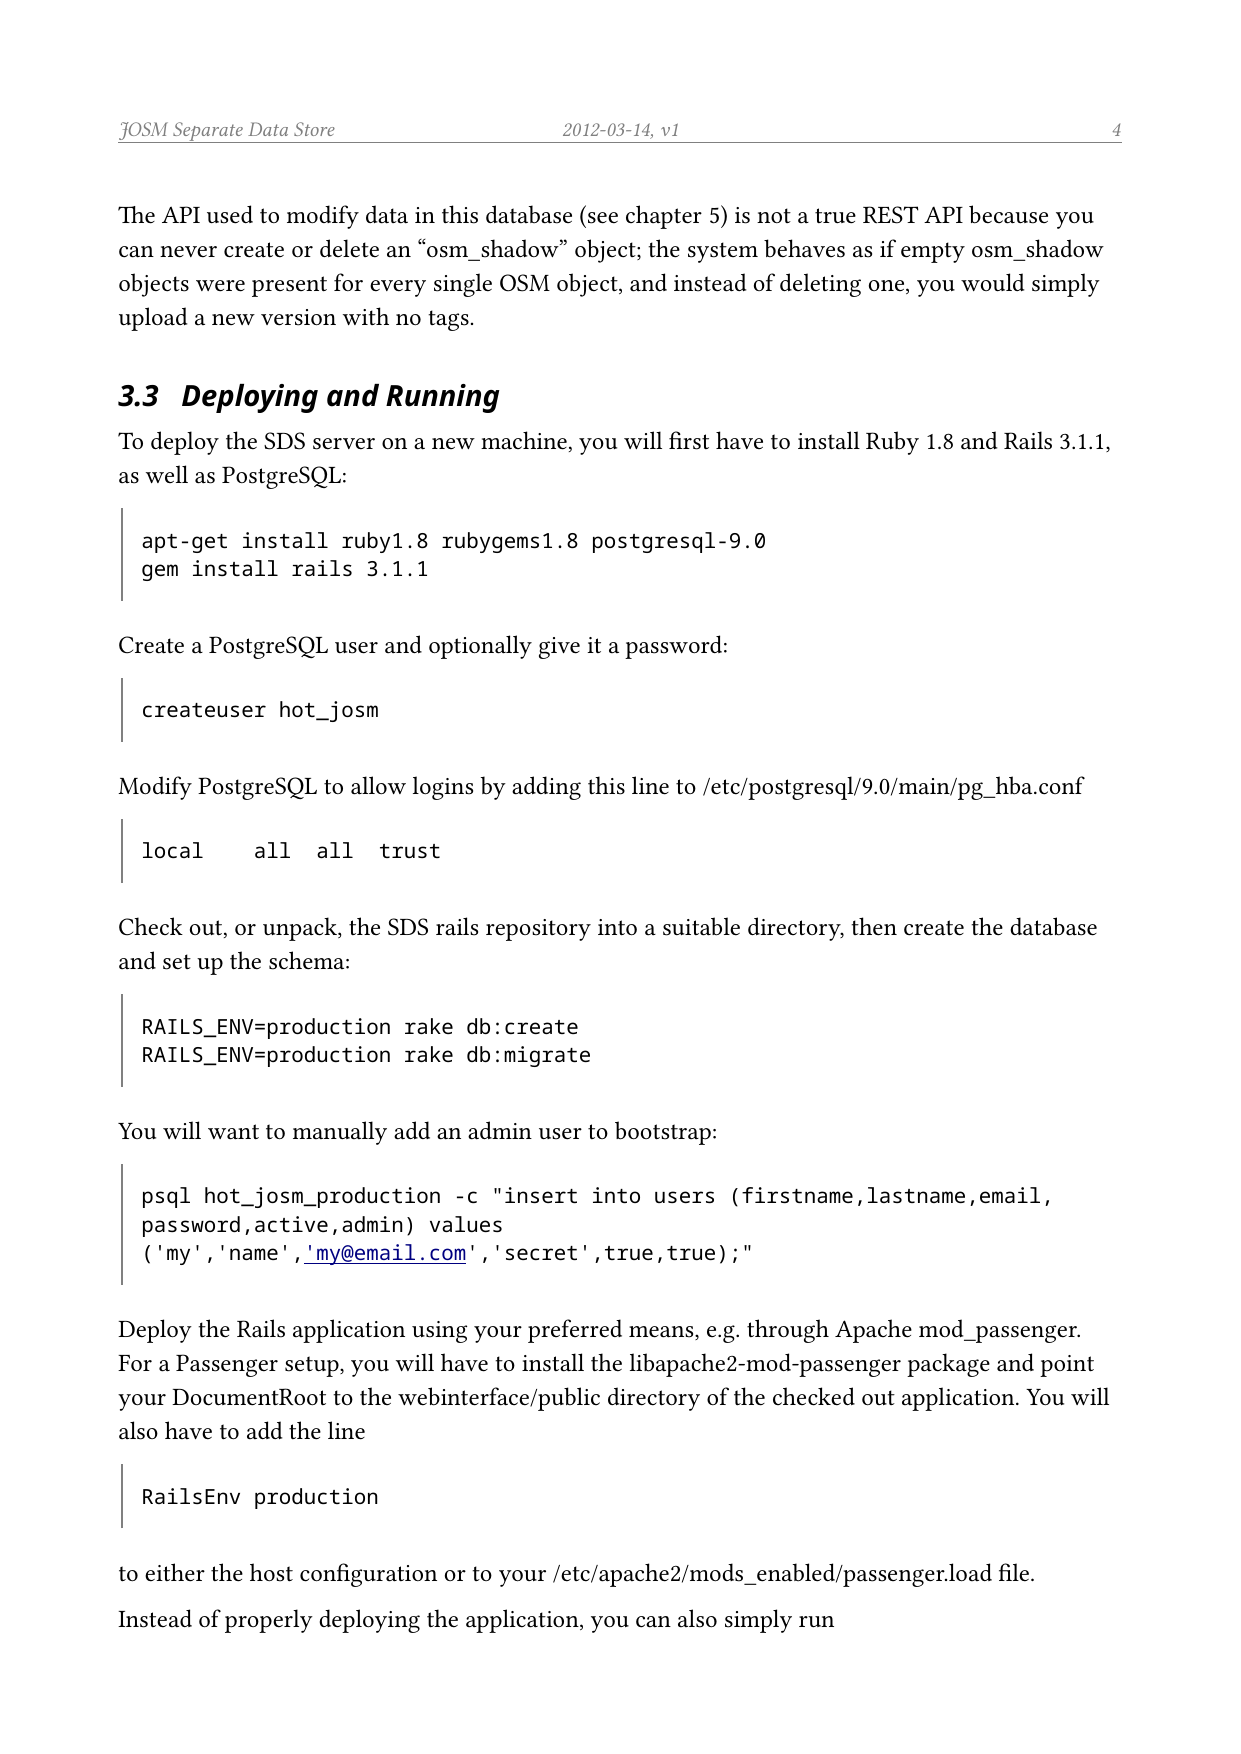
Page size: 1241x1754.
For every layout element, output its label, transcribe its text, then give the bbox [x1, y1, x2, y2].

subtitle Deploying and Running [118, 375, 1122, 414]
text Modify PostgreSQL to allow logins by adding this line to /etc/postgresql/9.0/main/pg_hba.conf [118, 772, 1122, 801]
text Instead of properly deploying the application, you can also simply run [118, 1605, 1122, 1634]
text To deploy the SDS server on a new machine, you will first have to install Ruby 1.8 and Rails 3.1.1, as well as PostgreSQL: [118, 427, 1122, 490]
text The API used to modify data in this database (see chapter 5) is not a true REST API because you can never create or delete an “osm_shadow” object; the system behaves as if empty osm_shadow objects were present for every single OSM object, and instead of deleting one, you would simply upload a new version with no tags. [118, 201, 1122, 332]
text Deploy the Rails application using your preferred means, e.g. through Apache mod_passenger. For a Passenger setup, you will have to install the libapache2-mod-passenger package and point your DocumentRoot to the webinterface/public directory of the checked out application. You will also have to add the line [118, 1315, 1122, 1446]
text createuser hot_josm [121, 677, 1122, 742]
text RailsEnv production [123, 1464, 1122, 1528]
text Create a PostgreSQL user and optionally give it a password: [118, 631, 1122, 659]
text You will want to manually add an admin user to bootstrap: [118, 1117, 1122, 1145]
text RAILS_ENV=production rake db:create RAILS_ENV=production rake db:migrate [123, 994, 1122, 1087]
text psql hot_josm_production -c "insert into users (firstname,lastname,email, password,active,admin) values ('my','name','my@email.com','secret',true,true);" [121, 1163, 1122, 1285]
text Check out, or unpack, the SDS rails repository into a suitable directory, then create the database and set up the schema: [118, 913, 1122, 976]
text gem install rails 3.1.1 [123, 554, 1122, 601]
text to either the host configuration or to your /etc/apache2/mods_enabled/passenger.load file. [118, 1558, 1122, 1587]
text local all all trust [123, 819, 1122, 883]
text apt-get install ruby1.8 rubygems1.8 postgresql-9.0 [123, 508, 1122, 554]
